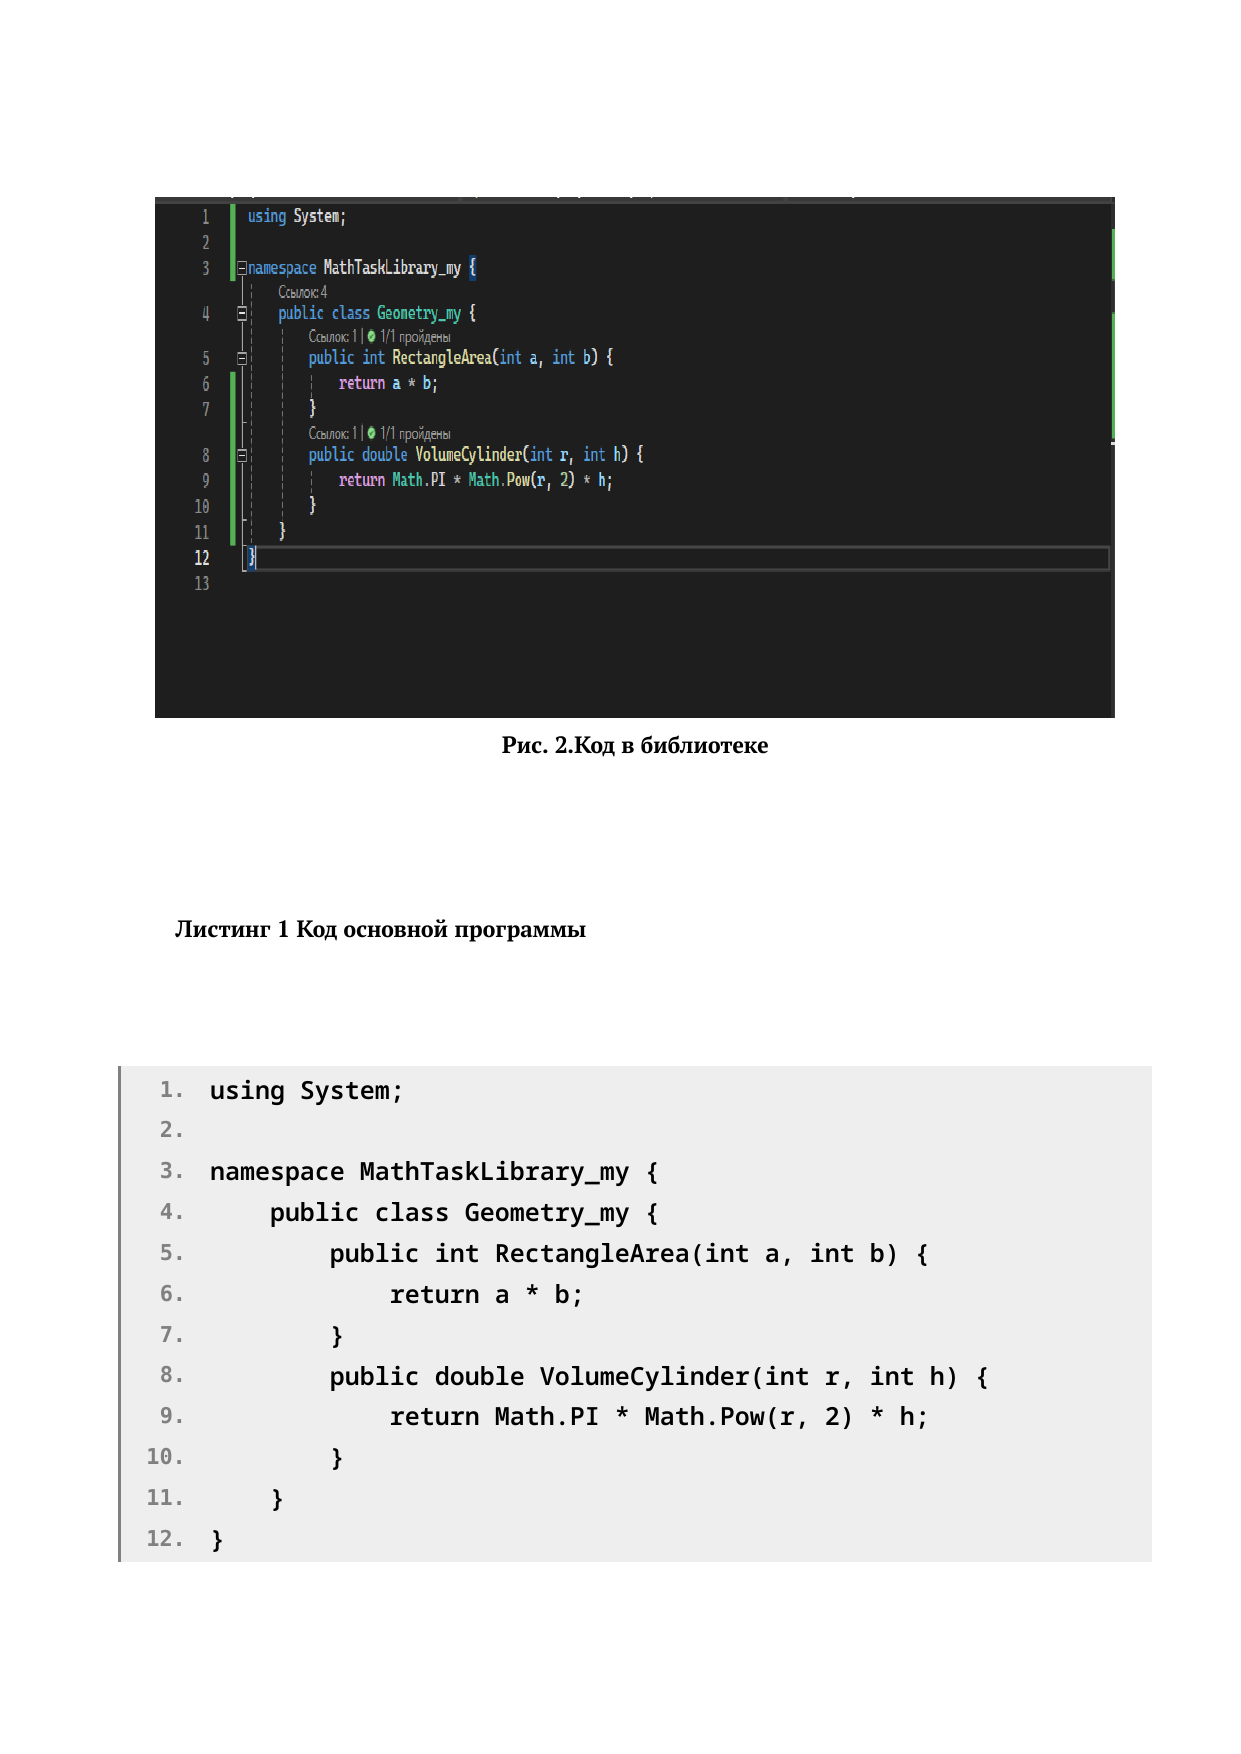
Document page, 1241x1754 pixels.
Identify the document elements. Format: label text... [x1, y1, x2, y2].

list } [121, 1311, 1152, 1351]
list } [121, 1475, 1152, 1515]
list using System; [121, 1066, 1152, 1106]
picture [155, 197, 1115, 718]
text Листинг 1 Код основной программы [174, 914, 1096, 943]
list public int RectangleArea(int a, int b) { [121, 1230, 1152, 1270]
list public double VolumeCylinder(int r, int h) { [121, 1352, 1152, 1392]
text Рис. 2.Код в библиотеке [155, 718, 1115, 759]
list return Math.PI * Math.Pow(r, 2) * h; [121, 1393, 1152, 1433]
list namespace MathTaskLibrary_my { [121, 1148, 1152, 1188]
list public class Geometry_my { [121, 1189, 1152, 1229]
list } [121, 1434, 1152, 1474]
list } [121, 1516, 1152, 1562]
list return a * b; [121, 1271, 1152, 1311]
